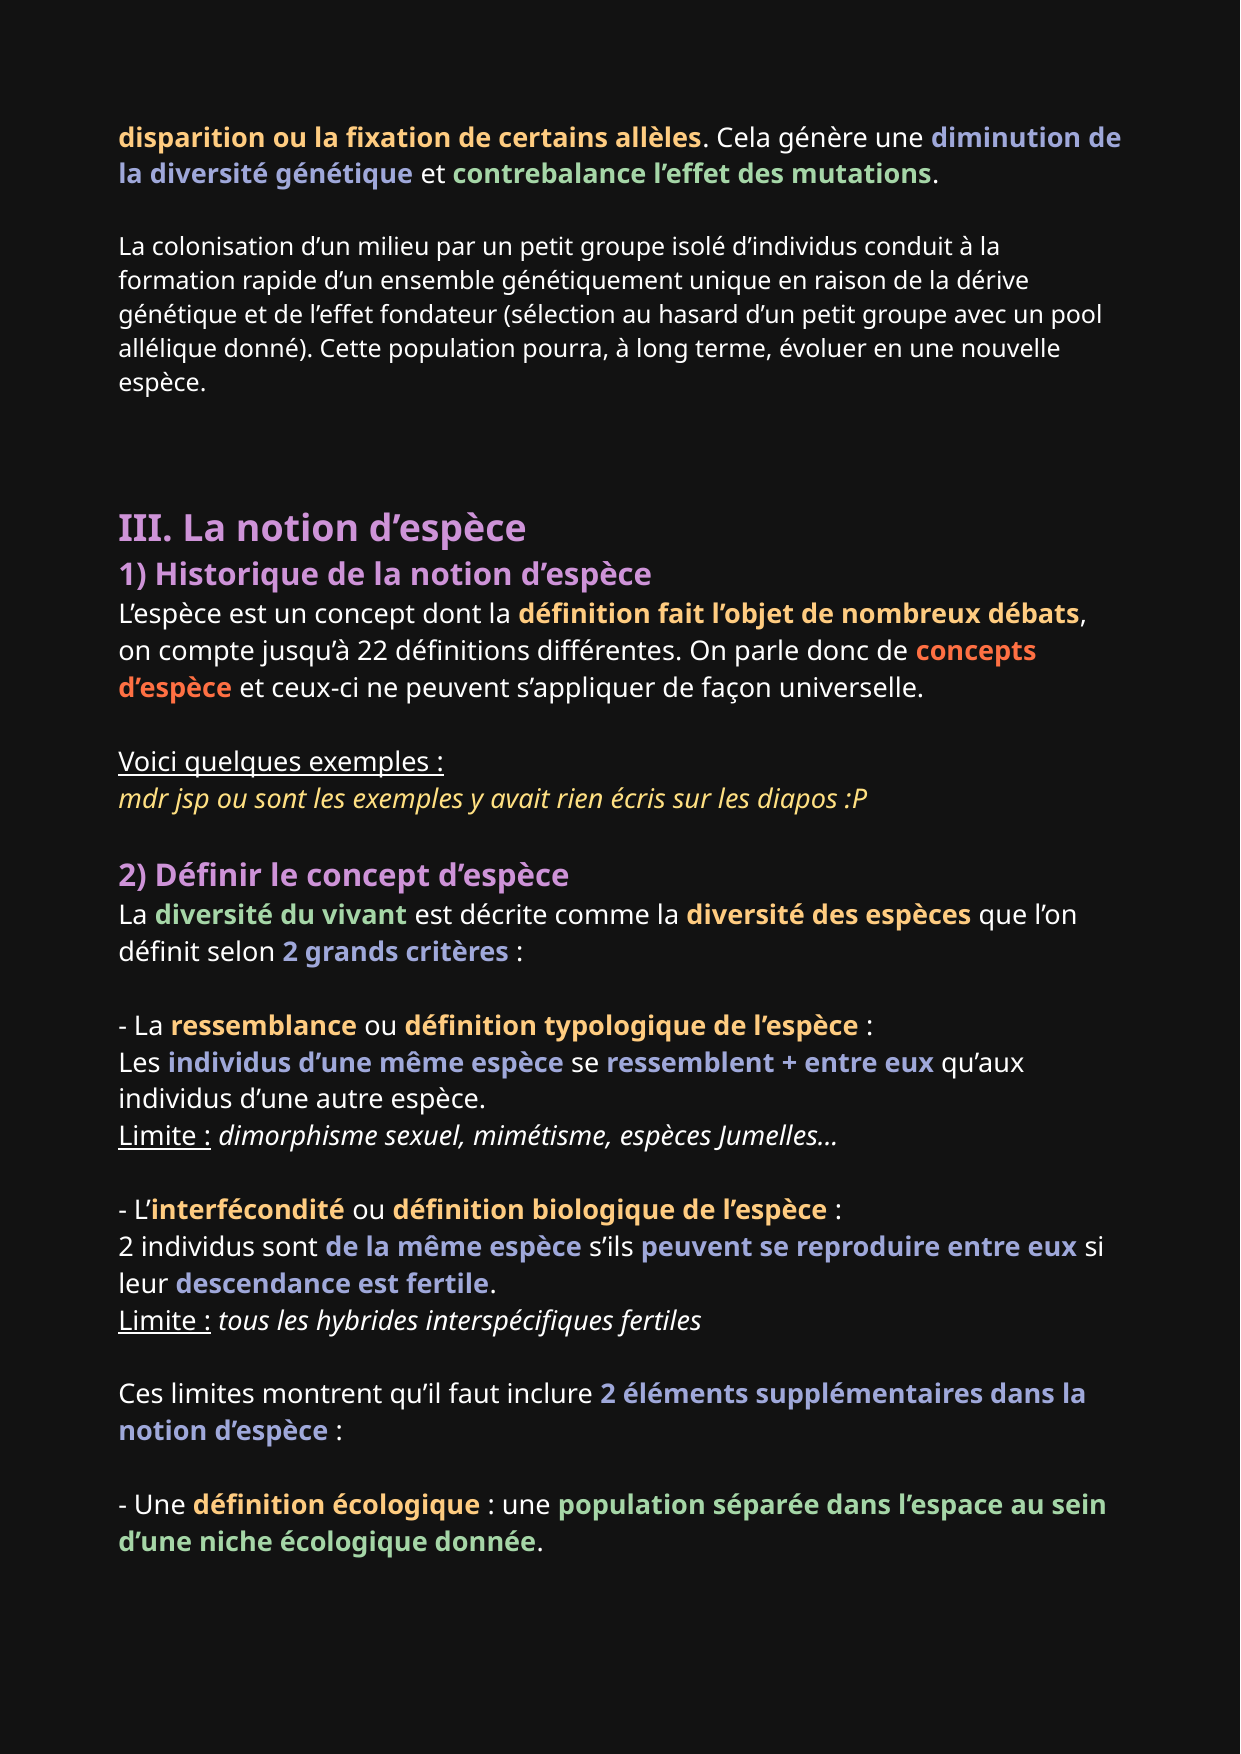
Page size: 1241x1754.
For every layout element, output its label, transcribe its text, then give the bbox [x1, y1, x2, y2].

text 2 individus sont de la même espèce s’ils peuvent se reproduire entre eux si leur descendance est fertile. [118, 1227, 1122, 1301]
text 1) Historique de la notion d’espèce [118, 552, 1122, 595]
text - La ressemblance ou définition typologique de l’espèce : [118, 1006, 1122, 1043]
text Voici quelques exemples : [118, 742, 1122, 779]
text L’espèce est un concept dont la définition fait l’objet de nombreux débats, on compte jusqu’à 22 définitions différentes. On parle donc de concepts d’espèce et ceux-ci ne peuvent s’appliquer de façon universelle. [118, 595, 1122, 706]
text III. La notion d’espèce [118, 501, 1122, 552]
text Les individus d’une même espèce se ressemblent + entre eux qu’aux individus d’une autre espèce. [118, 1043, 1122, 1117]
text Ces limites montrent qu’il faut inclure 2 éléments supplémentaires dans la notion d’espèce : [118, 1375, 1122, 1449]
text - L’interfécondité ou définition biologique de l’espèce : [118, 1191, 1122, 1227]
text 2) Définir le concept d’espèce [118, 853, 1122, 896]
text - Une définition écologique : une population séparée dans l’espace au sein d’une niche écologique donnée. [118, 1486, 1122, 1559]
text Limite : dimorphisme sexuel, mimétisme, espèces Jumelles... [118, 1117, 1122, 1154]
text La colonisation d’un milieu par un petit groupe isolé d’individus conduit à la formation rapide d’un ensemble génétiquement unique en raison de la dérive génétique et de l’effet fondateur (sélection au hasard d’un petit groupe avec un pool allélique donné). Cette population pourra, à long terme, évoluer en une nouvelle espèce. [118, 229, 1122, 399]
text La diversité du vivant est décrite comme la diversité des espèces que l’on définit selon 2 grands critères : [118, 896, 1122, 969]
text Limite : tous les hybrides interspécifiques fertiles [118, 1301, 1122, 1338]
text disparition ou la fixation de certains allèles. Cela génère une diminution de la diversité génétique et contrebalance l’effet des mutations. [118, 118, 1122, 192]
text mdr jsp ou sont les exemples y avait rien écris sur les diapos :P [118, 779, 1122, 816]
